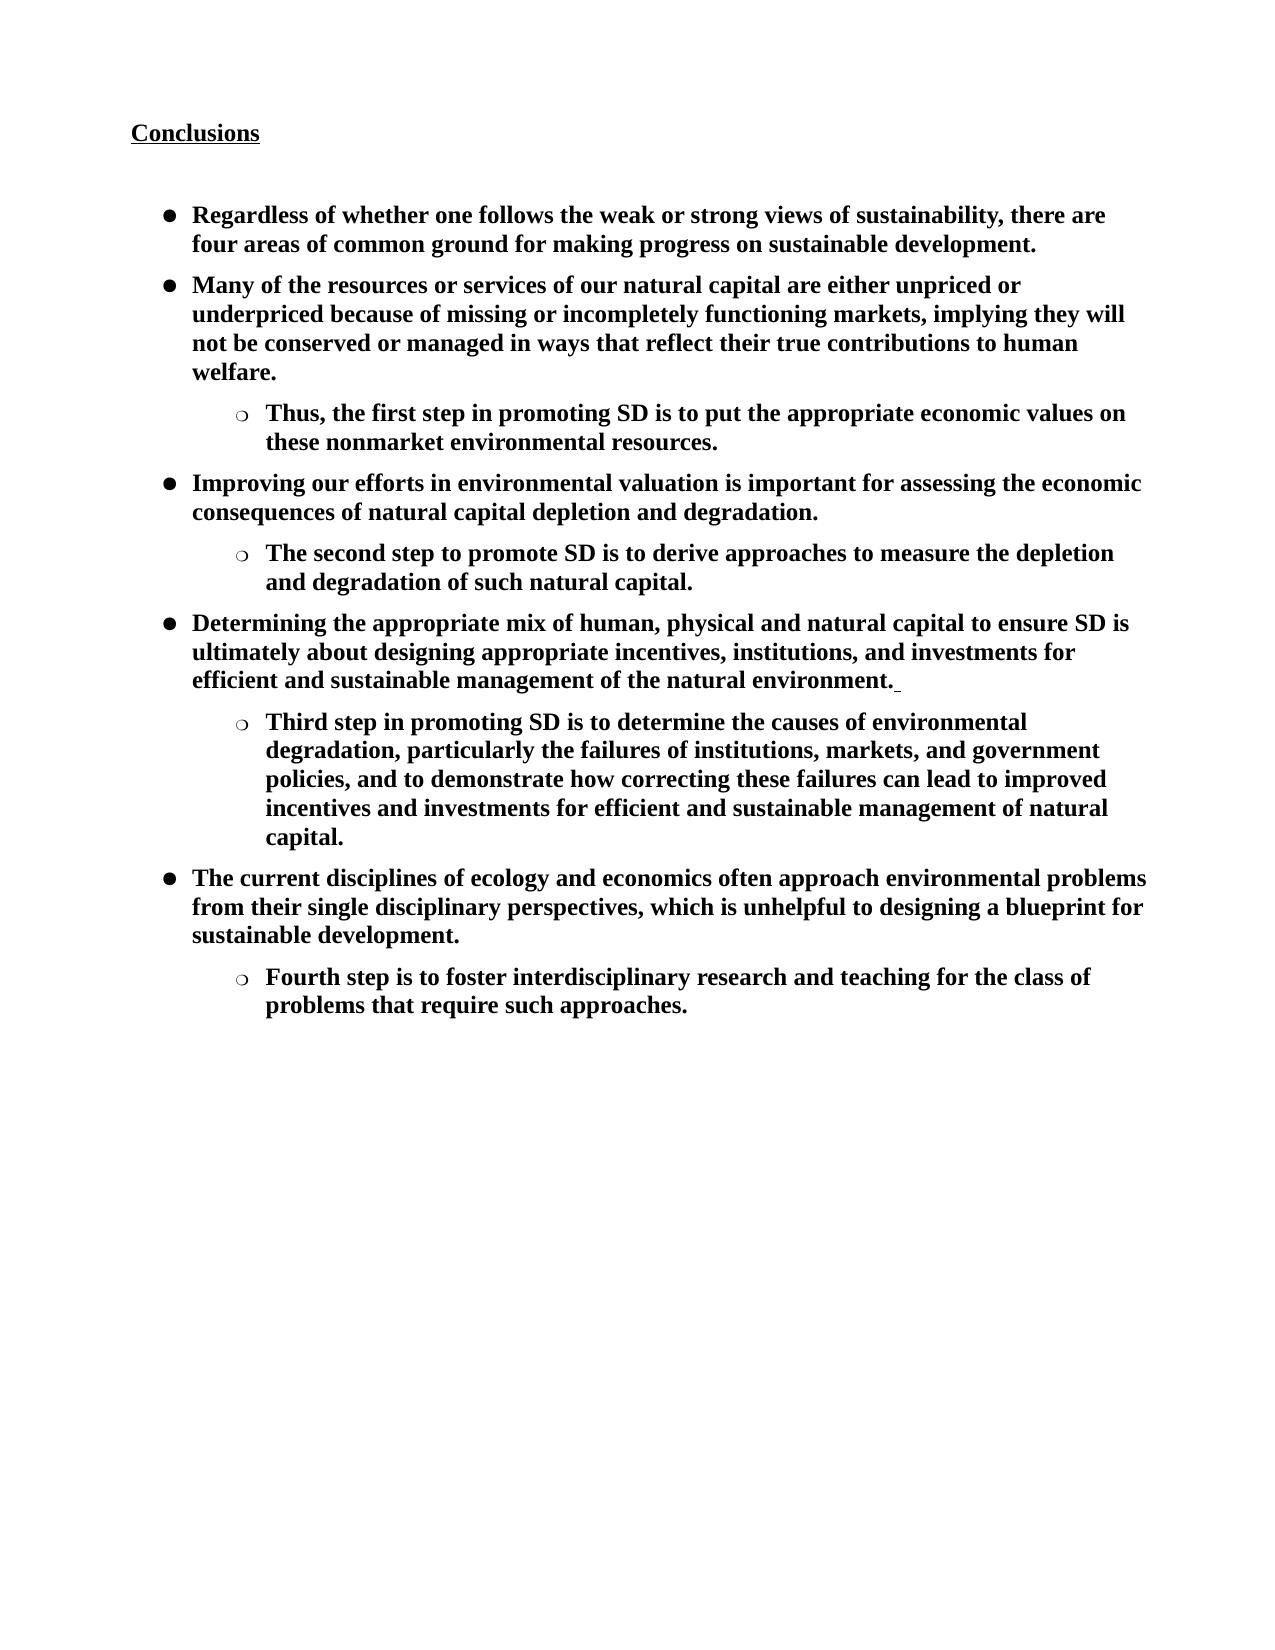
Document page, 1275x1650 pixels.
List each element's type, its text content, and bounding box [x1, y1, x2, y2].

list Third step in promoting SD is to determine the causes of environmental degradation, particularly the failures of institutions, markets, and government policies, and to demonstrate how correcting these failures can lead to improved incentives and investments for efficient and sustainable management of natural capital. [236, 707, 1157, 851]
list The second step to promote SD is to derive approaches to measure the depletion and degradation of such natural capital. [236, 538, 1157, 596]
list Improving our efforts in environmental valuation is important for assessing the economic consequences of natural capital depletion and degradation. [162, 468, 1157, 526]
list The current disciplines of ecology and economics often approach environmental problems from their single disciplinary perspectives, which is unhelpful to designing a blueprint for sustainable development. [162, 863, 1157, 949]
list Fourth step is to foster interdisciplinary research and teaching for the class of problems that require such approaches. [236, 962, 1157, 1019]
list Regardless of whether one follows the weak or strong views of sustainability, there are four areas of common ground for making progress on sustainable development. [162, 201, 1157, 258]
list Determining the appropriate mix of human, physical and natural capital to ensure SD is ultimately about designing appropriate incentives, institutions, and investments for efficient and sustainable management of the natural environment. [162, 608, 1157, 694]
list Many of the resources or services of our natural capital are either unpriced or underpriced because of missing or incompletely functioning markets, implying they will not be conserved or managed in ways that reflect their true contributions to human welfare. [162, 271, 1157, 386]
list Thus, the first step in promoting SD is to put the appropriate economic values on these nonmarket environmental resources. [236, 398, 1157, 456]
text Conclusions [118, 118, 1157, 147]
